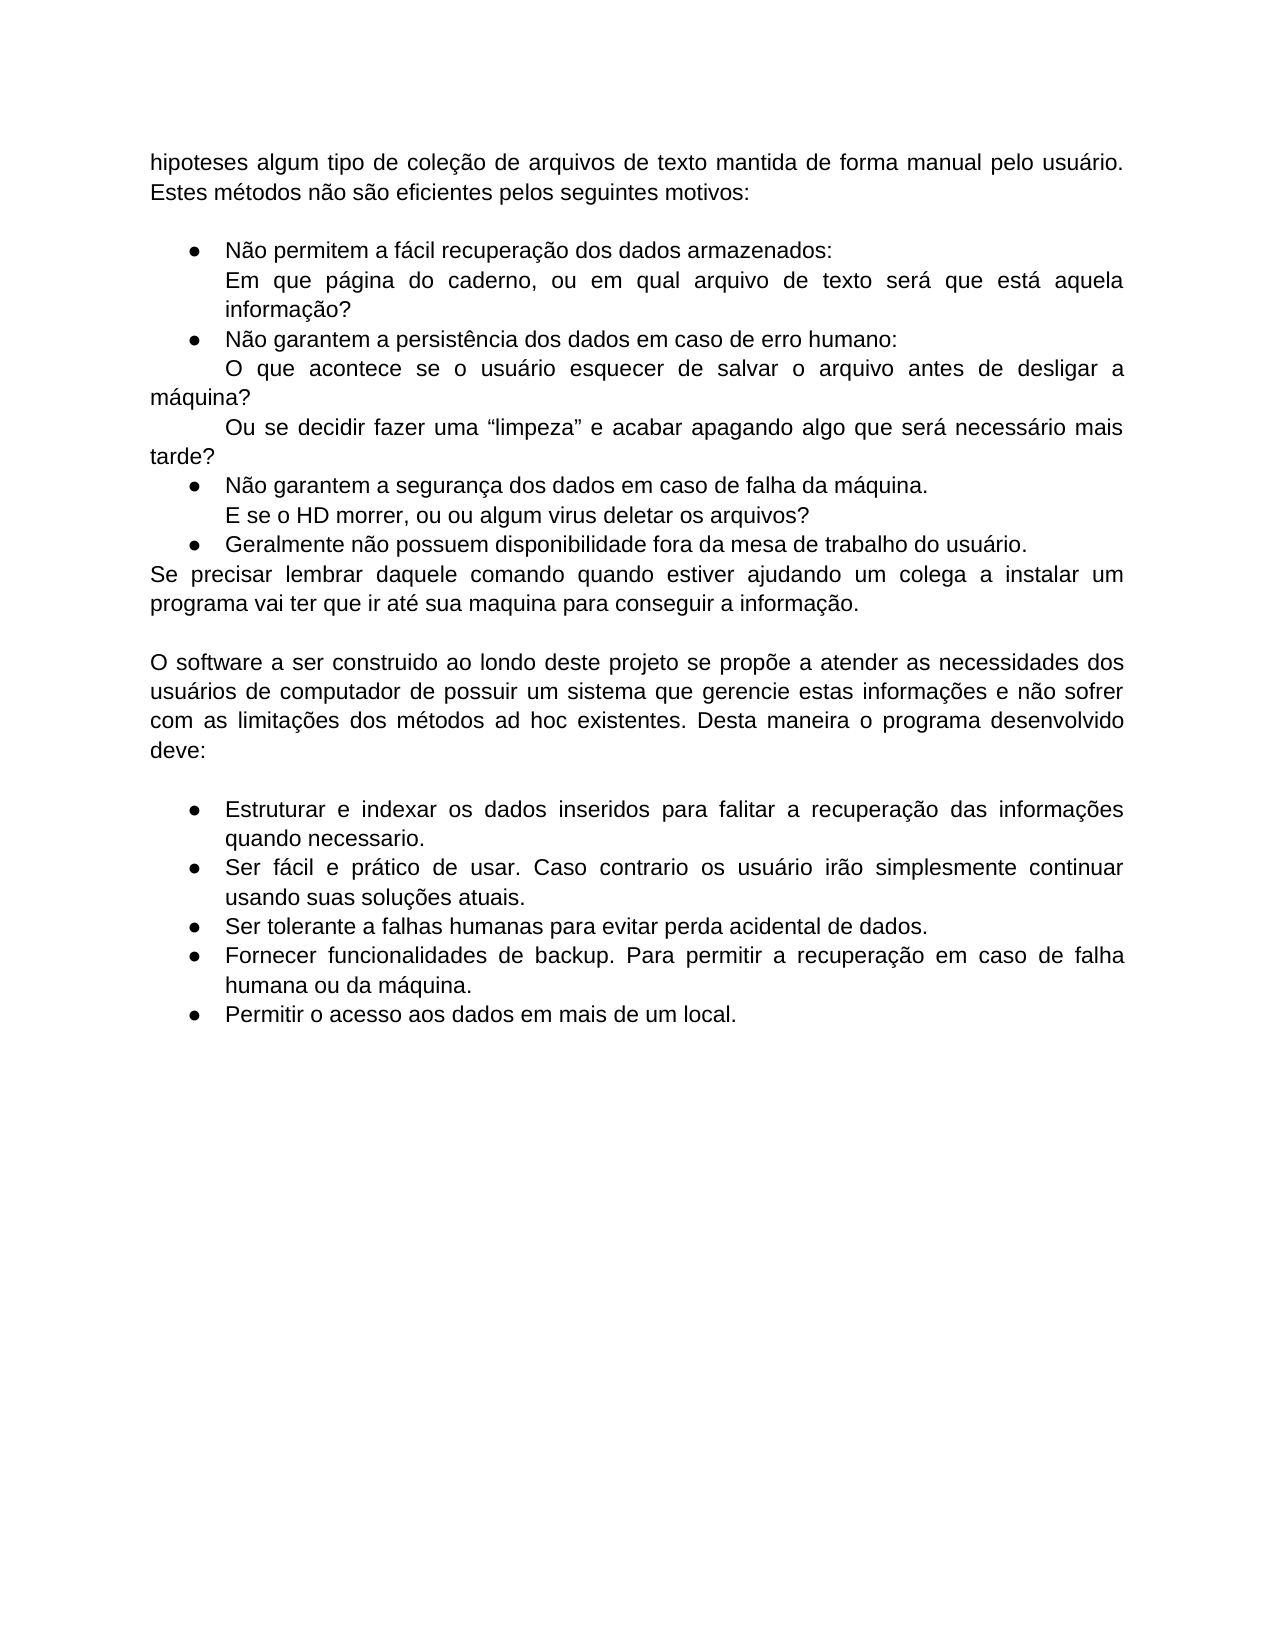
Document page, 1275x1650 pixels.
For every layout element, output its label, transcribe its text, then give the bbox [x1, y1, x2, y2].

text Ou se decidir fazer uma “limpeza” e acabar apagando algo que será necessário mais tarde? [150, 414, 1125, 469]
list Não garantem a persistência dos dados em caso de erro humano: [187, 326, 1125, 352]
text O software a ser construido ao londo deste projeto se propõe a atender as necessidades dos usuários de computador de possuir um sistema que gerencie estas informações e não sofrer com as limitações dos métodos ad hoc existentes. Desta maneira o programa desenvolvido deve: [150, 649, 1125, 763]
text Se precisar lembrar daquele comando quando estiver ajudando um colega a instalar um programa vai ter que ir até sua maquina para conseguir a informação. [150, 561, 1125, 616]
list Geralmente não possuem disponibilidade fora da mesa de trabalho do usuário. [187, 532, 1125, 557]
list Ser fácil e prático de usar. Caso contrario os usuário irão simplesmente continuar usando suas soluções atuais. [187, 855, 1125, 910]
text E se o HD morrer, ou ou algum virus deletar os arquivos? [150, 502, 1125, 528]
text Em que página do caderno, ou em qual arquivo de texto será que está aquela informação? [225, 267, 1125, 322]
list Permitir o acesso aos dados em mais de um local. [187, 1002, 1125, 1027]
text hipoteses algum tipo de coleção de arquivos de texto mantida de forma manual pelo usuário. Estes métodos não são eficientes pelos seguintes motivos: [150, 150, 1125, 205]
list Fornecer funcionalidades de backup. Para permitir a recuperação em caso de falha humana ou da máquina. [187, 943, 1125, 998]
list Estruturar e indexar os dados inseridos para falitar a recuperação das informações quando necessario. [187, 796, 1125, 851]
list Não garantem a segurança dos dados em caso de falha da máquina. [187, 473, 1125, 499]
list Não permitem a fácil recuperação dos dados armazenados: [187, 238, 1125, 264]
list Ser tolerante a falhas humanas para evitar perda acidental de dados. [187, 914, 1125, 939]
text O que acontece se o usuário esquecer de salvar o arquivo antes de desligar a máquina? [150, 356, 1125, 411]
